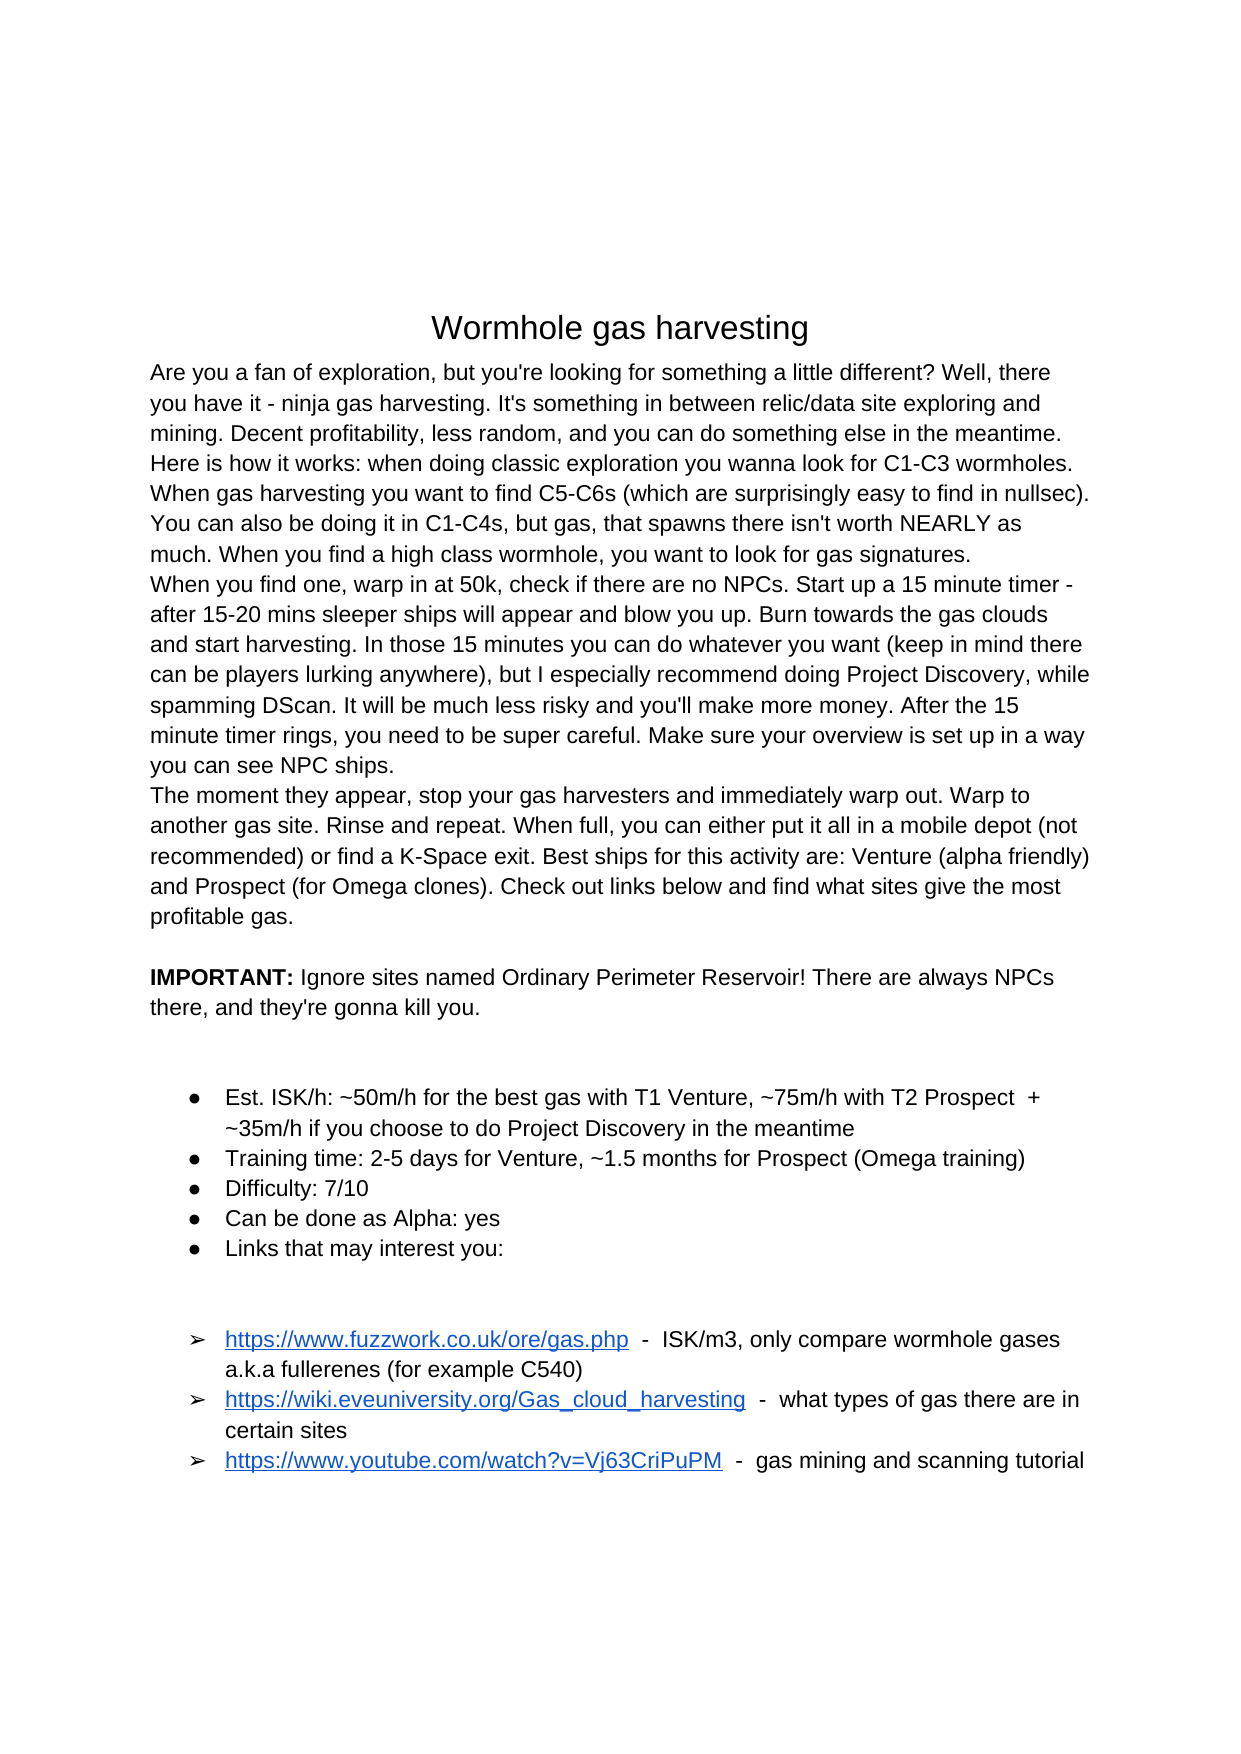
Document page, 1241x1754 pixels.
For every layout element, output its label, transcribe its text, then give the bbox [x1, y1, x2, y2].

list Can be done as Alpha: yes [187, 1205, 1090, 1231]
text IMPORTANT: Ignore sites named Ordinary Perimeter Reservoir! There are always NPCs there, and they're gonna kill you. [150, 963, 1090, 1020]
subtitle Wormhole gas harvesting [150, 308, 1090, 347]
list Difficulty: 7/10 [187, 1175, 1090, 1201]
text The moment they appear, stop your gas harvesters and immediately warp out. Warp to another gas site. Rinse and repeat. When full, you can either put it all in a mobile depot (not recommended) or find a K-Space exit. Best ships for this activity are: Venture (alpha friendly) and Prospect (for Omega clones). Check out links below and find what sites give the most profitable gas. [150, 782, 1090, 929]
list https://www.youtube.com/watch?v=Vj63CriPuPM - gas mining and scanning tutorial [187, 1447, 1090, 1473]
list Links that may interest you: [187, 1235, 1090, 1262]
text When you find one, warp in at 50k, check if there are no NPCs. Start up a 15 minute timer - after 15-20 mins sleeper ships will appear and blow you up. Burn towards the gas clouds and start harvesting. In those 15 minutes you can do whatever you want (keep in mind there can be players lurking anywhere), but I especially recommend doing Project Discovery, while spamming DScan. It will be much less risky and you'll make more money. After the 15 minute timer rings, you need to be super careful. Make sure your overview is set up in a way you can see NPC ships. [150, 571, 1090, 778]
list https://wiki.eveuniversity.org/Gas_cloud_harvesting - what types of gas there are in certain sites [187, 1386, 1090, 1443]
text Are you a fan of exploration, but you're looking for something a little different? Well, there you have it - ninja gas harvesting. It's something in between relic/data site exploring and mining. Decent profitability, less random, and you can do something else in the meantime. Here is how it works: when doing classic exploration you wanna look for C1-C3 wormholes. When gas harvesting you want to find C5-C6s (which are surprisingly easy to find in nullsec). You can also be doing it in C1-C4s, but gas, that spawns there isn't worth NEARLY as much. When you find a high class wormhole, you want to look for gas signatures. [150, 359, 1090, 567]
list Est. ISK/h: ~50m/h for the best gas with T1 Venture, ~75m/h with T2 Prospect + ~35m/h if you choose to do Project Discovery in the meantime [187, 1084, 1090, 1141]
list Training time: 2-5 days for Venture, ~1.5 months for Prospect (Omega training) [187, 1145, 1090, 1171]
list https://www.fuzzwork.co.uk/ore/gas.php - ISK/m3, only compare wormhole gases a.k.a fullerenes (for example C540) [187, 1326, 1090, 1382]
